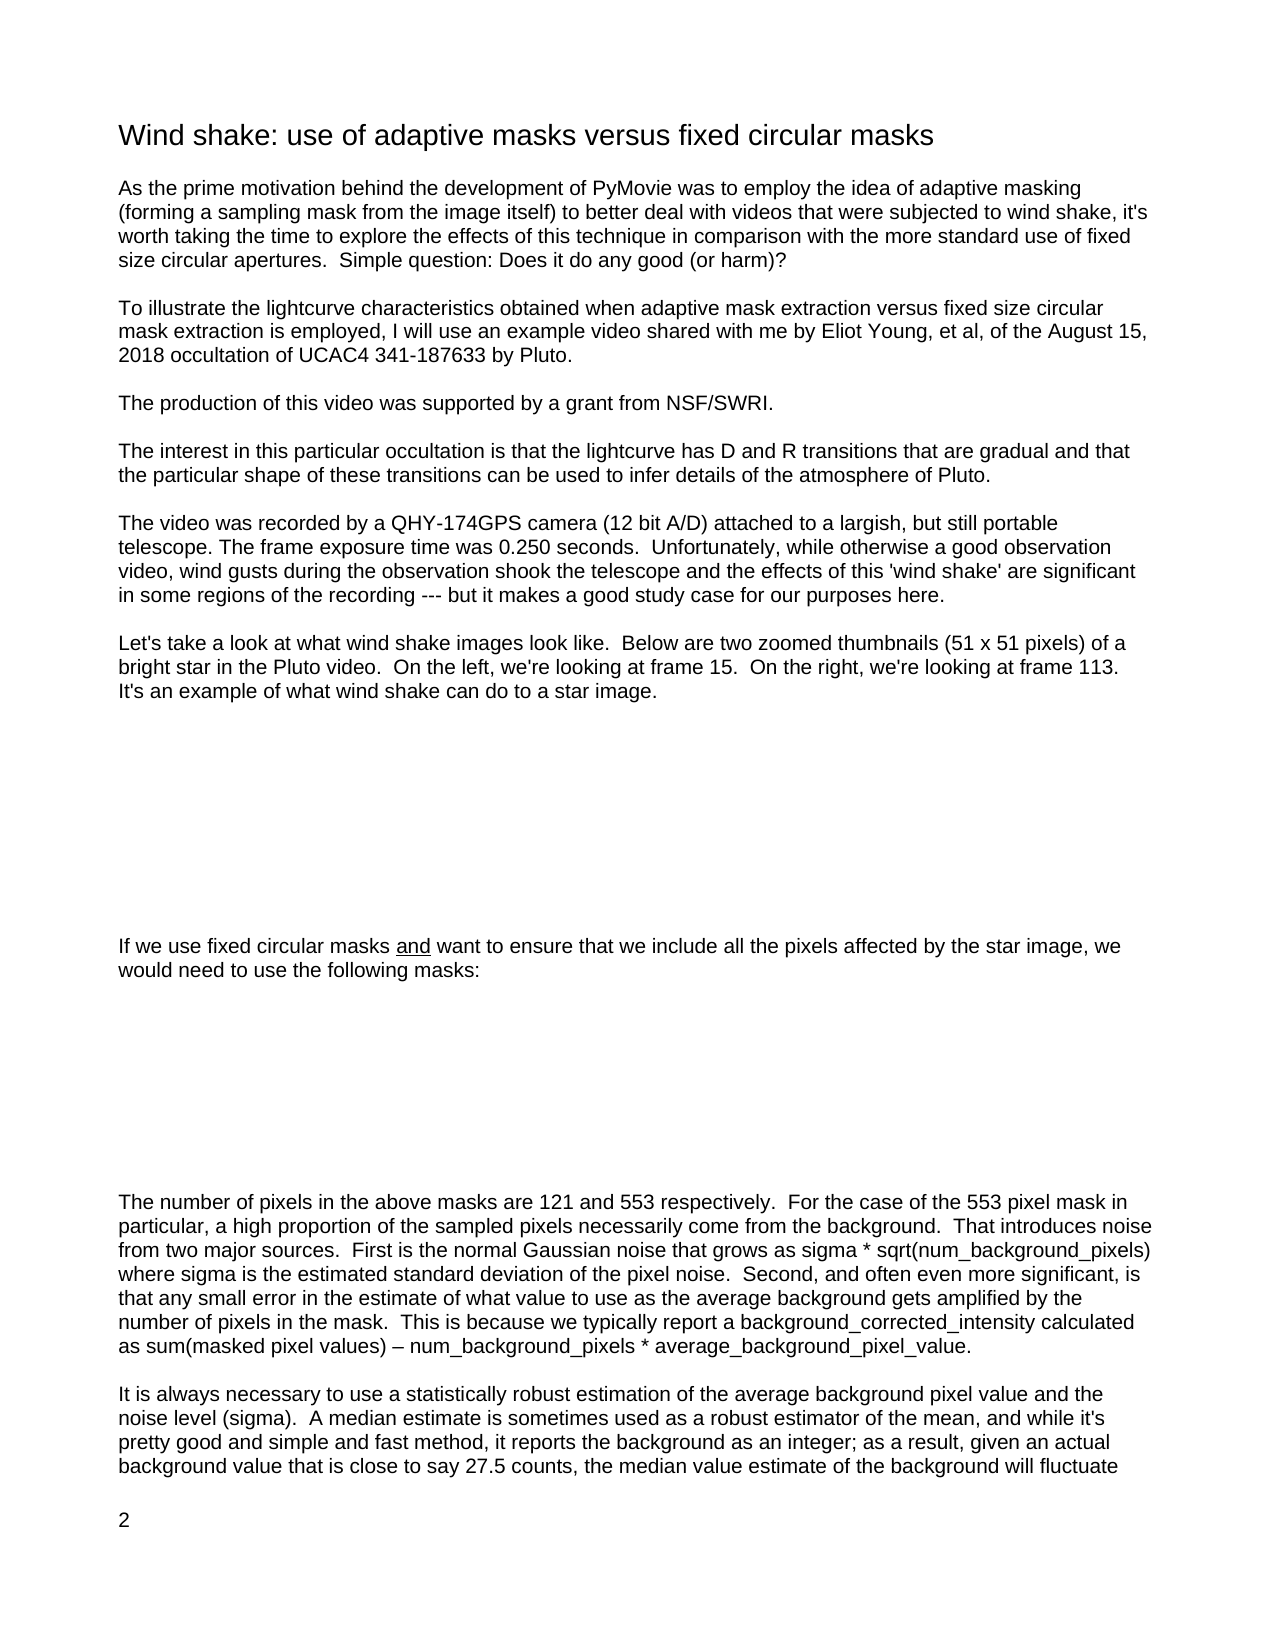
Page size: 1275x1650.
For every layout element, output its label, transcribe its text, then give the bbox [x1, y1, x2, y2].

text If we use fixed circular masks and want to ensure that we include all the pixels affected by the star image, we would need to use the following masks: [118, 934, 1157, 982]
text As the prime motivation behind the development of PyMovie was to employ the idea of adaptive masking (forming a sampling mask from the image itself) to better deal with videos that were subjected to wind shake, it's worth taking the time to explore the effects of this technique in comparison with the more standard use of fixed size circular apertures. Simple question: Does it do any good (or harm)? [118, 176, 1157, 271]
text The video was recorded by a QHY-174GPS camera (12 bit A/D) attached to a largish, but still portable telescope. The frame exposure time was 0.250 seconds. Unfortunately, while otherwise a good observation video, wind gusts during the observation shook the telescope and the effects of this 'wind shake' are significant in some regions of the recording --- but it makes a good study case for our purposes here. [118, 511, 1157, 607]
text The number of pixels in the above masks are 121 and 553 respectively. For the case of the 553 pixel mask in particular, a high proportion of the sampled pixels necessarily come from the background. That introduces noise from two major sources. First is the normal Gaussian noise that grows as sigma * sqrt(num_background_pixels) where sigma is the estimated standard deviation of the pixel noise. Second, and often even more significant, is that any small error in the estimate of what value to use as the average background gets amplified by the number of pixels in the mask. This is because we typically report a background_corrected_intensity calculated as sum(masked pixel values) – num_background_pixels * average_background_pixel_value. [118, 1190, 1157, 1358]
text Let's take a look at what wind shake images look like. Below are two zoomed thumbnails (51 x 51 pixels) of a bright star in the Pluto video. On the left, we're looking at frame 15. On the right, we're looking at frame 113. It's an example of what wind shake can do to a star image. [118, 631, 1157, 703]
text Wind shake: use of adaptive masks versus fixed circular masks [118, 118, 1157, 152]
text To illustrate the lightcurve characteristics obtained when adaptive mask extraction versus fixed size circular mask extraction is employed, I will use an example video shared with me by Eliot Young, et al, of the August 15, 2018 occultation of UCAC4 341-187633 by Pluto. [118, 295, 1157, 367]
text It is always necessary to use a statistically robust estimation of the average background pixel value and the noise level (sigma). A median estimate is sometimes used as a robust estimator of the mean, and while it's pretty good and simple and fast method, it reports the background as an integer; as a result, given an actual background value that is close to say 27.5 counts, the median value estimate of the background will fluctuate [118, 1382, 1157, 1478]
text The interest in this particular occultation is that the lightcurve has D and R transitions that are gradual and that the particular shape of these transitions can be used to infer details of the atmosphere of Pluto. [118, 439, 1157, 487]
text The production of this video was supported by a grant from NSF/SWRI. [118, 391, 1157, 415]
